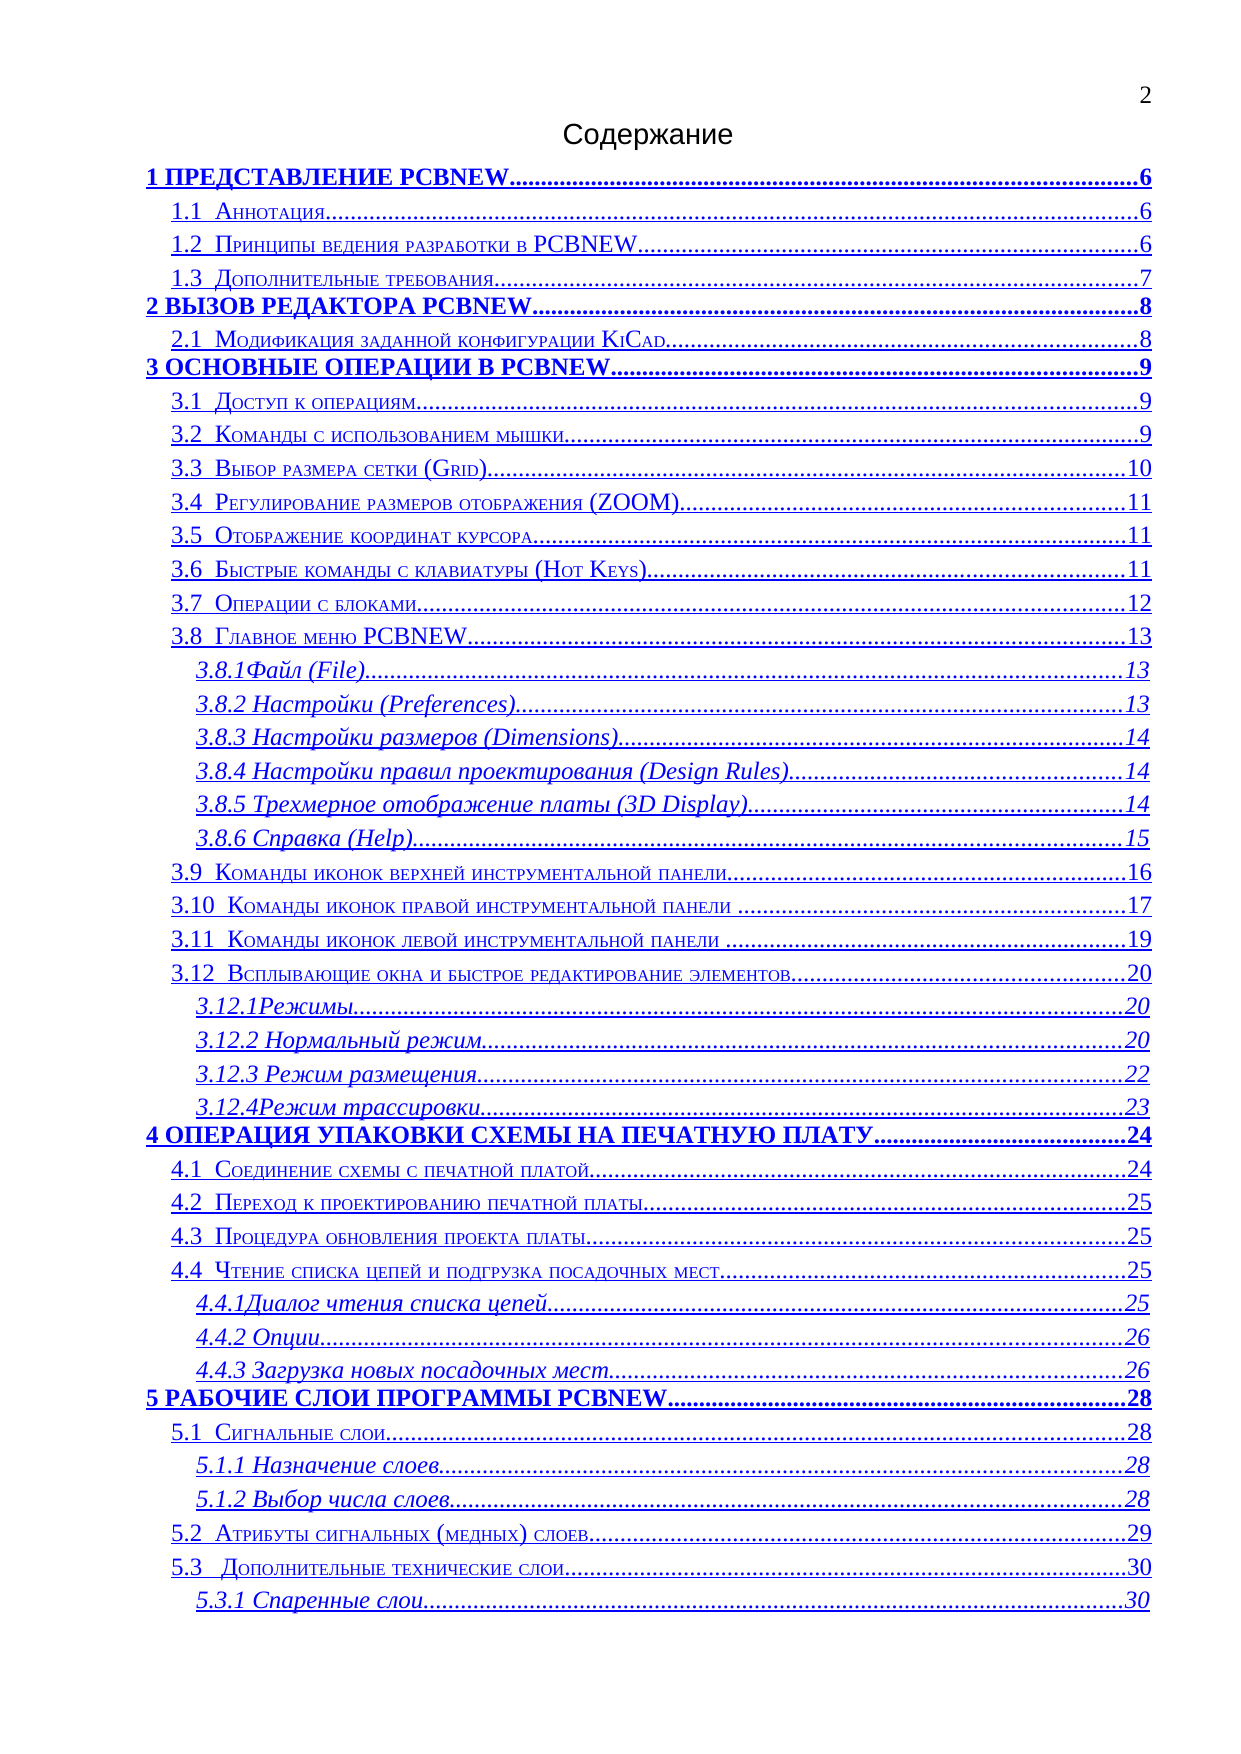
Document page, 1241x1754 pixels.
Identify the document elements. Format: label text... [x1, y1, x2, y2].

subtitle 4.4.2 Опции 26 [196, 1323, 1152, 1351]
text Содержание [144, 118, 1152, 151]
subtitle 3.8.5 Трехмерное отображение платы (3D Display) 14 [196, 791, 1152, 818]
subtitle 3.12 Всплывающие окна и быстрое редактирование элементов 20 [171, 959, 1152, 983]
subtitle 1.2 Принципы ведения разработки в PCBNEW 6 [171, 231, 1152, 254]
subtitle 3.8 Главное меню PCBNEW 13 [171, 622, 1152, 646]
subtitle 3.10 Команды иконок правой инструментальной панели 17 [171, 892, 1152, 916]
subtitle 5.1 Сигнальные слои 28 [171, 1418, 1152, 1442]
subtitle 3.8.6 Справка (Help) 15 [196, 824, 1152, 852]
subtitle 3.2 Команды с использованием мышки 9 [171, 421, 1152, 444]
subtitle 5.2 Атрибуты сигнальных (медных) слоев 29 [171, 1519, 1152, 1543]
subtitle 4.4.1Диалог чтения списка цепей 25 [196, 1289, 1152, 1317]
subtitle 4.4 Чтение списка цепей и подгрузка посадочных мест 25 [171, 1256, 1152, 1280]
subtitle 3.12.4Режим трассировки 23 [196, 1093, 1152, 1121]
subtitle 1.1 Аннотация 6 [171, 197, 1152, 221]
subtitle 3.11 Команды иконок левой инструментальной панели 19 [171, 925, 1152, 949]
subtitle 3.6 Быстрые команды с клавиатуры (Hot Keys) 11 [171, 555, 1152, 579]
subtitle 5.3 Дополнительные технические слои 30 [171, 1553, 1152, 1577]
subtitle 3.9 Команды иконок верхней инструментальной панели 16 [171, 858, 1152, 882]
subtitle 4.3 Процедура обновления проекта платы 25 [171, 1222, 1152, 1246]
subtitle 2.1 Модификация заданной конфигурации KiCad 8 [171, 326, 1152, 349]
subtitle 3.1 Доступ к операциям 9 [171, 387, 1152, 411]
subtitle 1.3 Дополнительные требования 7 [171, 264, 1152, 288]
subtitle 4.1 Соединение схемы с печатной платой 24 [171, 1155, 1152, 1179]
subtitle 5.1.1 Назначение слоев 28 [196, 1452, 1152, 1479]
text 1 Представление PCBNEW 6 [146, 163, 1152, 187]
subtitle 3.8.3 Настройки размеров (Dimensions) 14 [196, 723, 1152, 751]
subtitle 5.1.2 Выбор числа слоев 28 [196, 1485, 1152, 1513]
subtitle 3.7 Операции с блоками 12 [171, 589, 1152, 613]
subtitle 3.8.1Файл (File) 13 [196, 656, 1152, 684]
subtitle 4.2 Переход к проектированию печатной платы 25 [171, 1188, 1152, 1212]
subtitle 3.4 Регулирование размеров отображения (ZOOM) 11 [171, 488, 1152, 512]
subtitle 3.8.4 Настройки правил проектирования (Design Rules) 14 [196, 757, 1152, 785]
subtitle 3.8.2 Настройки (Preferences) 13 [196, 690, 1152, 717]
text 5 Рабочие слои программы PCBNEW 28 [146, 1384, 1152, 1408]
subtitle 3.12.3 Режим размещения 22 [196, 1060, 1152, 1087]
text 4 Операция упаковки схемы на печатную плату 24 [146, 1121, 1152, 1145]
subtitle 4.4.3 Загрузка новых посадочных мест 26 [196, 1357, 1152, 1384]
subtitle 3.12.2 Нормальный режим 20 [196, 1026, 1152, 1054]
subtitle 5.3.1 Спаренные слои 30 [196, 1586, 1152, 1614]
subtitle 3.5 Отображение координат курсора 11 [171, 521, 1152, 545]
text 3 Основные операции в PCBNEW 9 [146, 353, 1152, 377]
subtitle 3.12.1Режимы 20 [196, 992, 1152, 1020]
subtitle 3.3 Выбор размера сетки (Grid) 10 [171, 454, 1152, 478]
text 2 Вызов редактора PCBNEW 8 [146, 292, 1152, 316]
